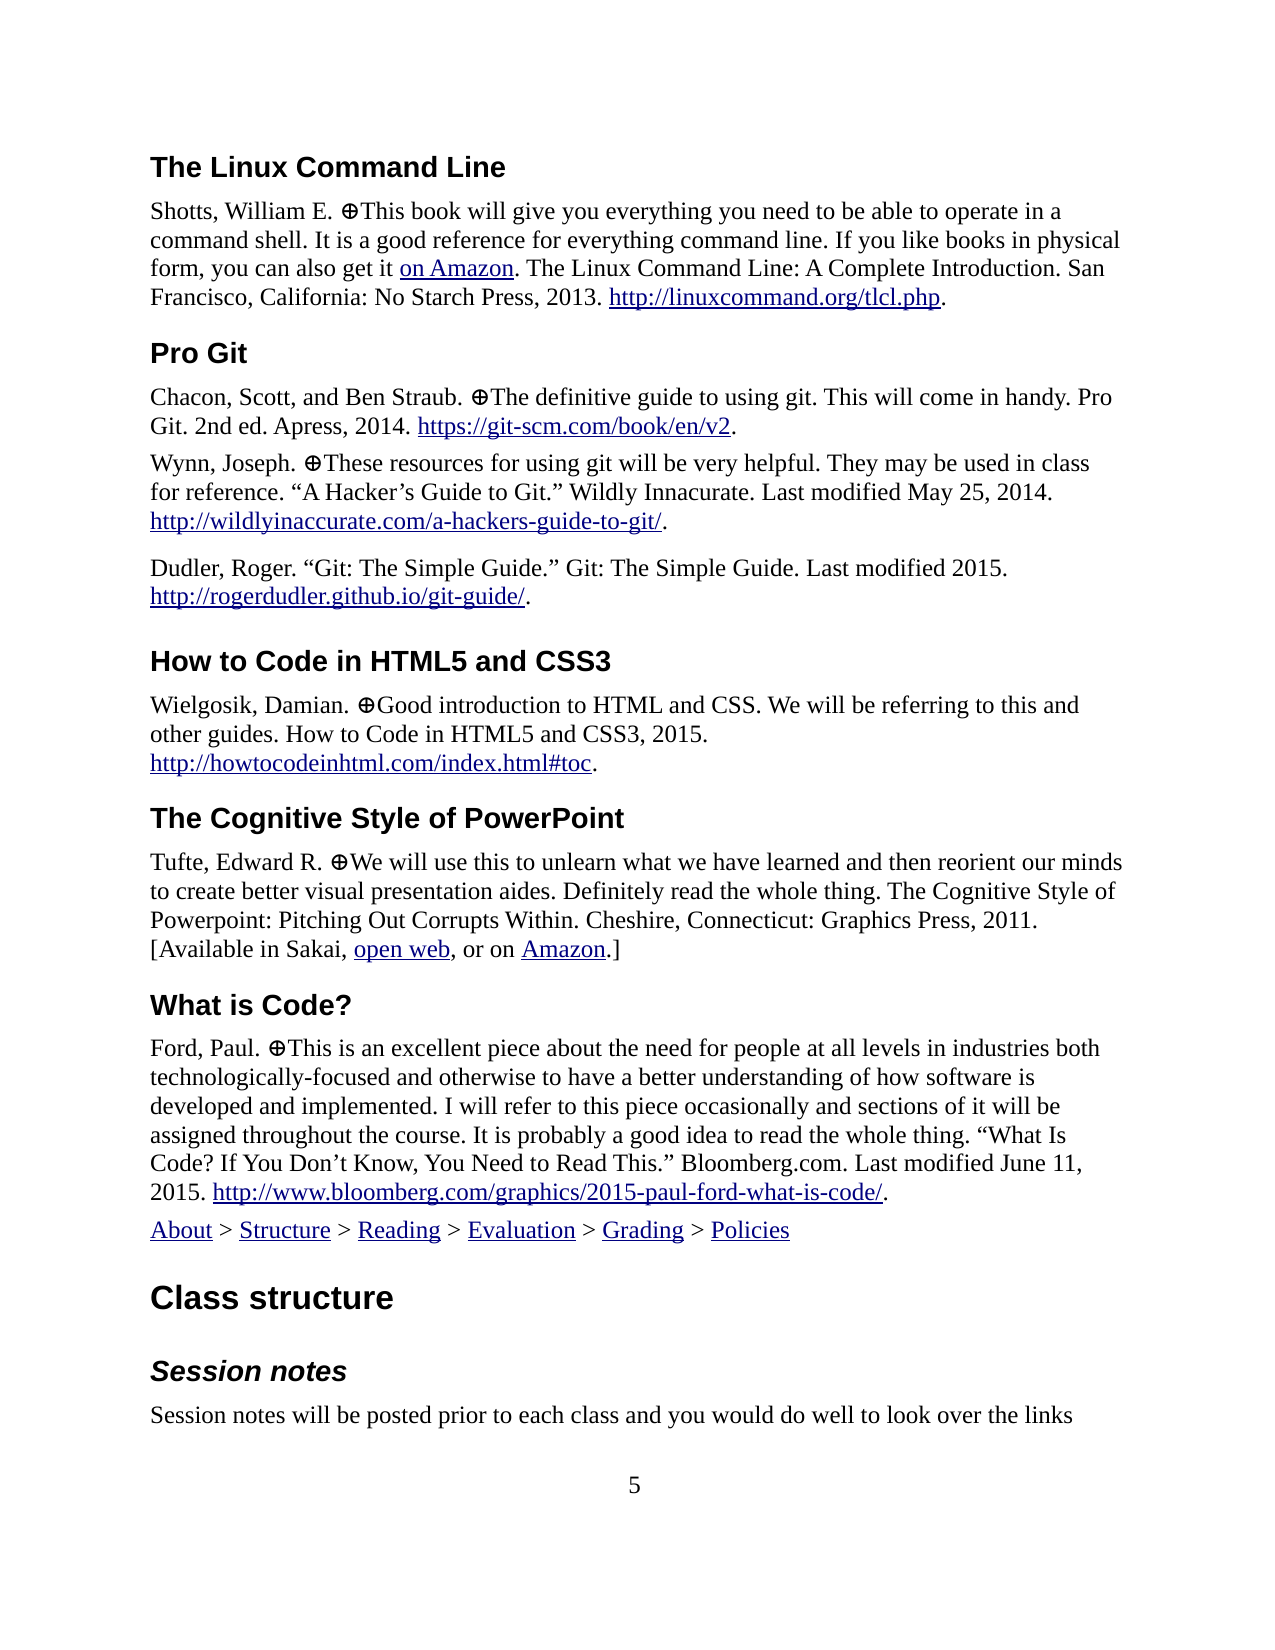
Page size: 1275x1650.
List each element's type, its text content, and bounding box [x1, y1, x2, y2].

subtitle The Cognitive Style of PowerPoint [150, 801, 1125, 835]
subtitle Session notes [150, 1354, 1125, 1387]
text Dudler, Roger. “Git: The Simple Guide.” Git: The Simple Guide. Last modified 2015. http://rogerdudler.github.io/git-guide/. [150, 553, 1125, 610]
text Chacon, Scott, and Ben Straub. ⊕The definitive guide to using git. This will come in handy. Pro Git. 2nd ed. Apress, 2014. https://git-scm.com/book/en/v2. [150, 382, 1125, 439]
text About > Structure > Reading > Evaluation > Grading > Policies [150, 1215, 1125, 1244]
text Wielgosik, Damian. ⊕Good introduction to HTML and CSS. We will be referring to this and other guides. How to Code in HTML5 and CSS3, 2015. http://howtocodeinhtml.com/index.html#toc. [150, 690, 1125, 776]
subtitle Class structure [150, 1278, 1125, 1316]
subtitle The Linux Command Line [150, 150, 1125, 183]
text Wynn, Joseph. ⊕These resources for using git will be very helpful. They may be used in class for reference. “A Hacker’s Guide to Git.” Wildly Innacurate. Last modified May 25, 2014. http://wildlyinaccurate.com/a-hackers-guide-to-git/. [150, 448, 1125, 535]
text Shotts, William E. ⊕This book will give you everything you need to be able to operate in a command shell. It is a good reference for everything command line. If you like books in physical form, you can also get it on Amazon. The Linux Command Line: A Complete Introduction. San Francisco, California: No Starch Press, 2013. http://linuxcommand.org/tlcl.php. [150, 196, 1125, 311]
text Tufte, Edward R. ⊕We will use this to unlearn what we have learned and then reorient our minds to create better visual presentation aides. Definitely read the whole thing. The Cognitive Style of Powerpoint: Pitching Out Corrupts Within. Cheshire, Connecticut: Graphics Press, 2011. [Available in Sakai, open web, or on Amazon.] [150, 847, 1125, 962]
subtitle Pro Git [150, 336, 1125, 369]
text Session notes will be posted prior to each class and you would do well to look over the links [150, 1400, 1125, 1429]
subtitle What is Code? [150, 987, 1125, 1021]
text Ford, Paul. ⊕This is an excellent piece about the need for people at all levels in industries both technologically-focused and otherwise to have a better understanding of how software is developed and implemented. I will refer to this piece occasionally and sections of it will be assigned throughout the course. It is probably a good idea to read the whole thing. “What Is Code? If You Don’t Know, You Need to Read This.” Bloomberg.com. Last modified June 11, 2015. http://www.bloomberg.com/graphics/2015-paul-ford-what-is-code/. [150, 1033, 1125, 1206]
subtitle How to Code in HTML5 and CSS3 [150, 644, 1125, 678]
